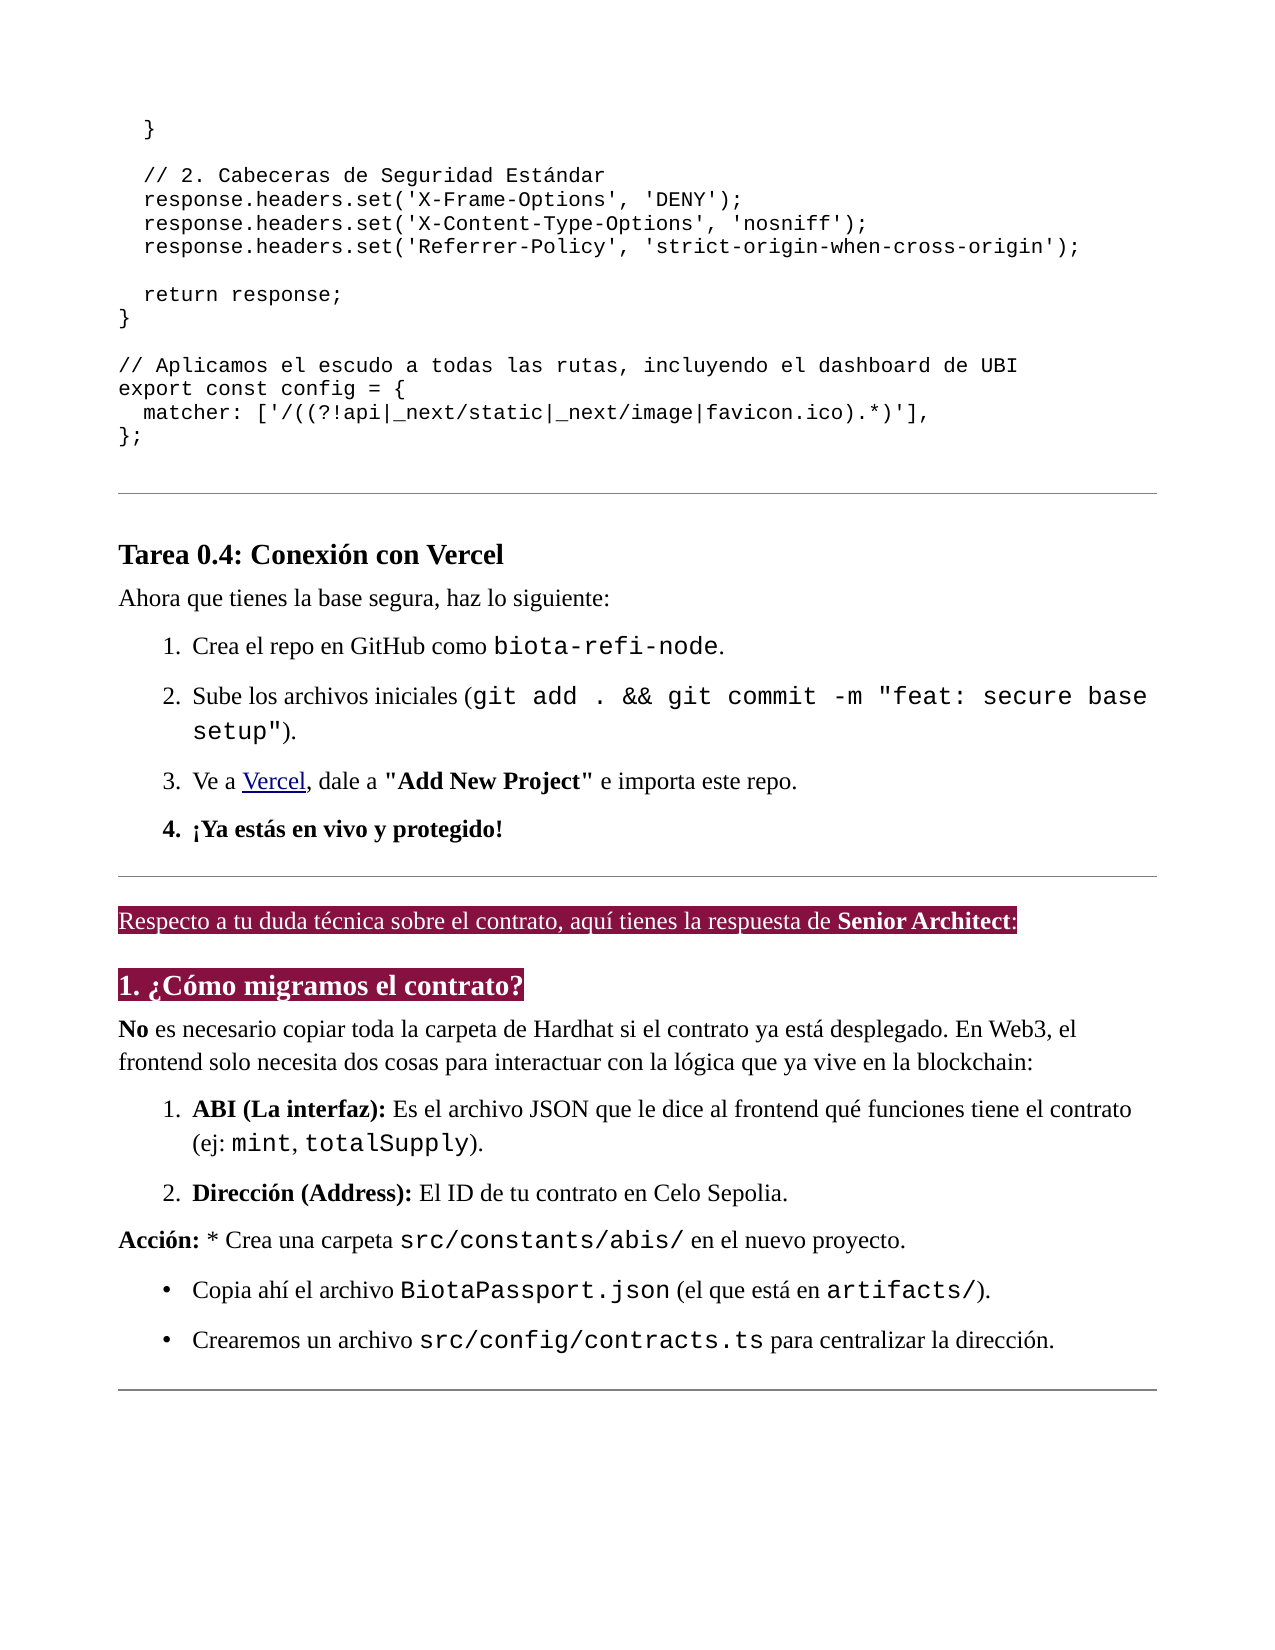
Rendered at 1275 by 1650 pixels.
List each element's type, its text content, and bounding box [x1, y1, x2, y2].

list Copia ahí el archivo BiotaPassport.json (el que está en artifacts/). [162, 1275, 1157, 1306]
text } [118, 307, 1157, 331]
text // 2. Cabeceras de Seguridad Estándar [118, 165, 1157, 189]
subtitle 1. ¿Cómo migramos el contrato? [118, 968, 1157, 1001]
text response.headers.set('X-Content-Type-Options', 'nosniff'); [118, 213, 1157, 236]
text response.headers.set('Referrer-Policy', 'strict-origin-when-cross-origin'); [118, 236, 1157, 260]
text response.headers.set('X-Frame-Options', 'DENY'); [118, 189, 1157, 213]
text return response; [118, 284, 1157, 307]
text No es necesario copiar toda la carpeta de Hardhat si el contrato ya está desplegado. En Web3, el frontend solo necesita dos cosas para interactuar con la lógica que ya vive en la blockchain: [118, 1014, 1157, 1076]
text matcher: ['/((?!api|_next/static|_next/image|favicon.ico).*)'], [118, 402, 1157, 426]
list ABI (La interfaz): Es el archivo JSON que le dice al frontend qué funciones tiene el contrato (ej: mint, totalSupply). [162, 1094, 1157, 1158]
text // Aplicamos el escudo a todas las rutas, incluyendo el dashboard de UBI [118, 354, 1157, 378]
text }; [118, 426, 1157, 449]
list Sube los archivos iniciales (git add . && git commit -m "feat: secure base setup"). [162, 681, 1157, 747]
list Ve a Vercel, dale a "Add New Project" e importa este repo. [162, 766, 1157, 795]
text } [118, 118, 1157, 142]
text Respecto a tu duda técnica sobre el contrato, aquí tienes la respuesta de Senior Architect: [118, 906, 1157, 934]
list ¡Ya estás en vivo y protegido! [162, 814, 1157, 843]
subtitle Tarea 0.4: Conexión con Vercel [118, 537, 1157, 571]
list Crearemos un archivo src/config/contracts.ts para centralizar la dirección. [162, 1325, 1157, 1356]
list Dirección (Address): El ID de tu contrato en Celo Sepolia. [162, 1178, 1157, 1206]
text Ahora que tienes la base segura, haz lo siguiente: [118, 583, 1157, 612]
text Acción: * Crea una carpeta src/constants/abis/ en el nuevo proyecto. [118, 1225, 1157, 1256]
list Crea el repo en GitHub como biota-refi-node. [162, 631, 1157, 662]
text export const config = { [118, 378, 1157, 402]
